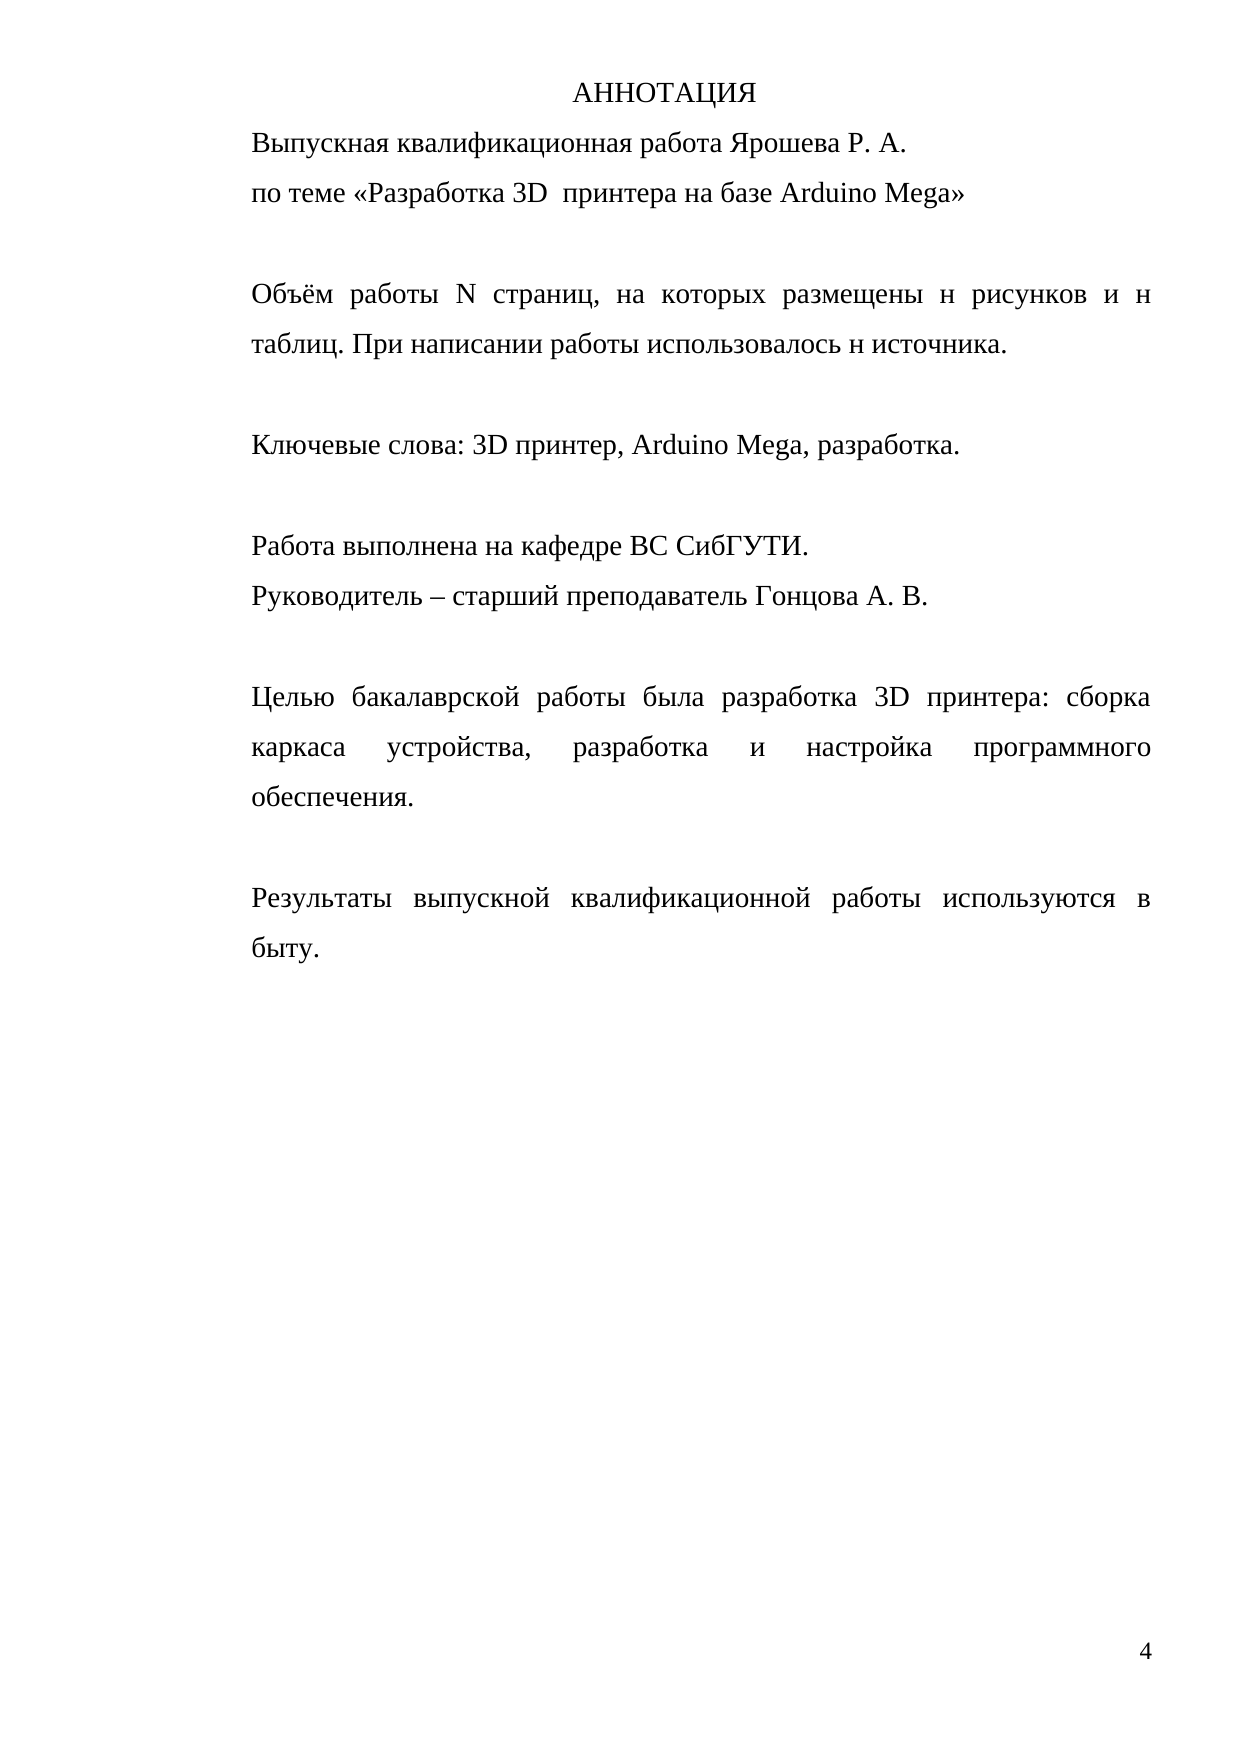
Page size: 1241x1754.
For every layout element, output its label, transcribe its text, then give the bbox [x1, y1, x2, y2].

text Работа выполнена на кафедре ВС СибГУТИ. [251, 528, 1152, 561]
subtitle АННОТАЦИЯ [177, 75, 1152, 108]
text Объём работы N страниц, на которых размещены н рисунков и н таблиц. При написании работы использовалось н источника. [251, 276, 1152, 360]
text по теме «Разработка 3D принтера на базе Arduino Mega» [251, 176, 1152, 209]
text Выпускная квалификационная работа Ярошева Р. А. [251, 125, 1152, 159]
text Руководитель – старший преподаватель Гонцова А. В. [251, 578, 1152, 612]
text Ключевые слова: 3D принтер, Arduino Mega, разработка. [251, 427, 1152, 461]
text Результаты выпускной квалификационной работы используются в быту. [251, 880, 1152, 964]
text Целью бакалаврской работы была разработка 3D принтера: сборка каркаса устройства, разработка и настройка программного обеспечения. [251, 679, 1152, 813]
